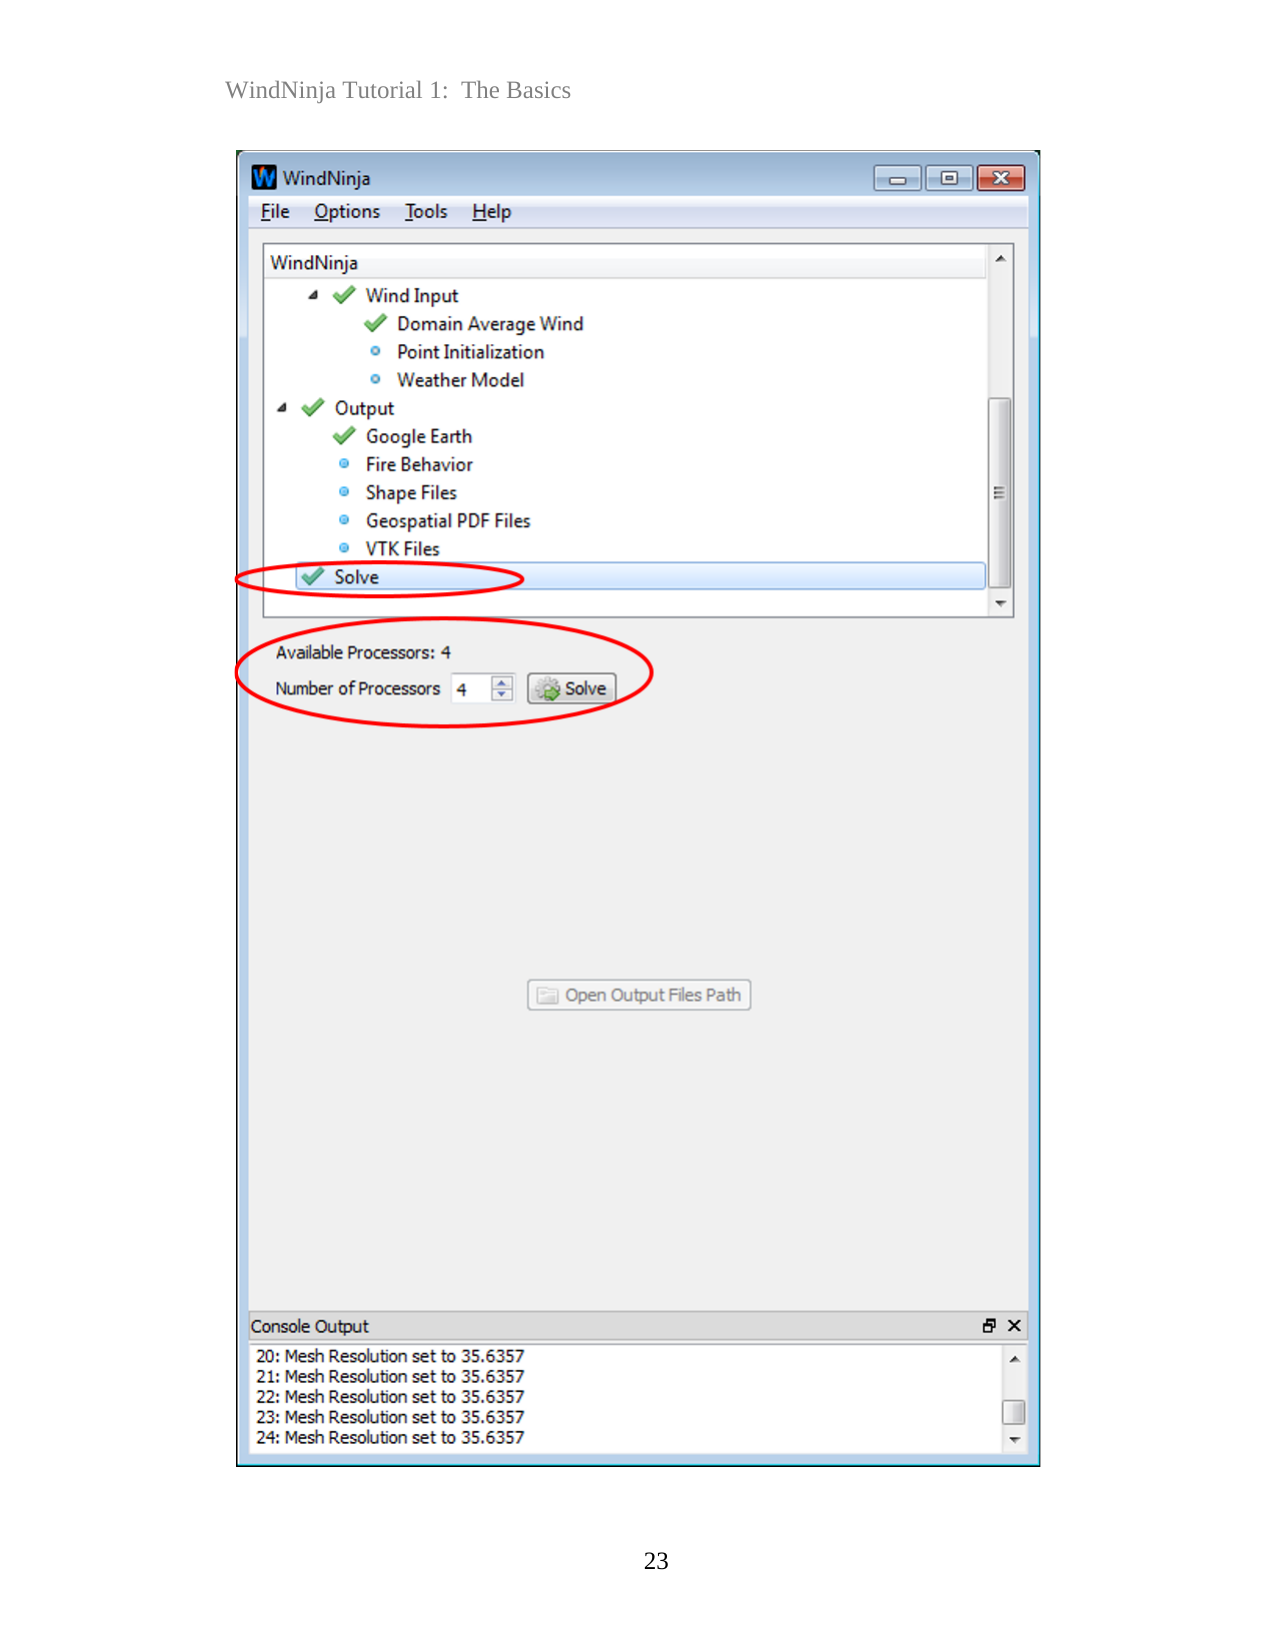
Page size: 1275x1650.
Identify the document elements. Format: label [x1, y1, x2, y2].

picture [234, 150, 1041, 1467]
